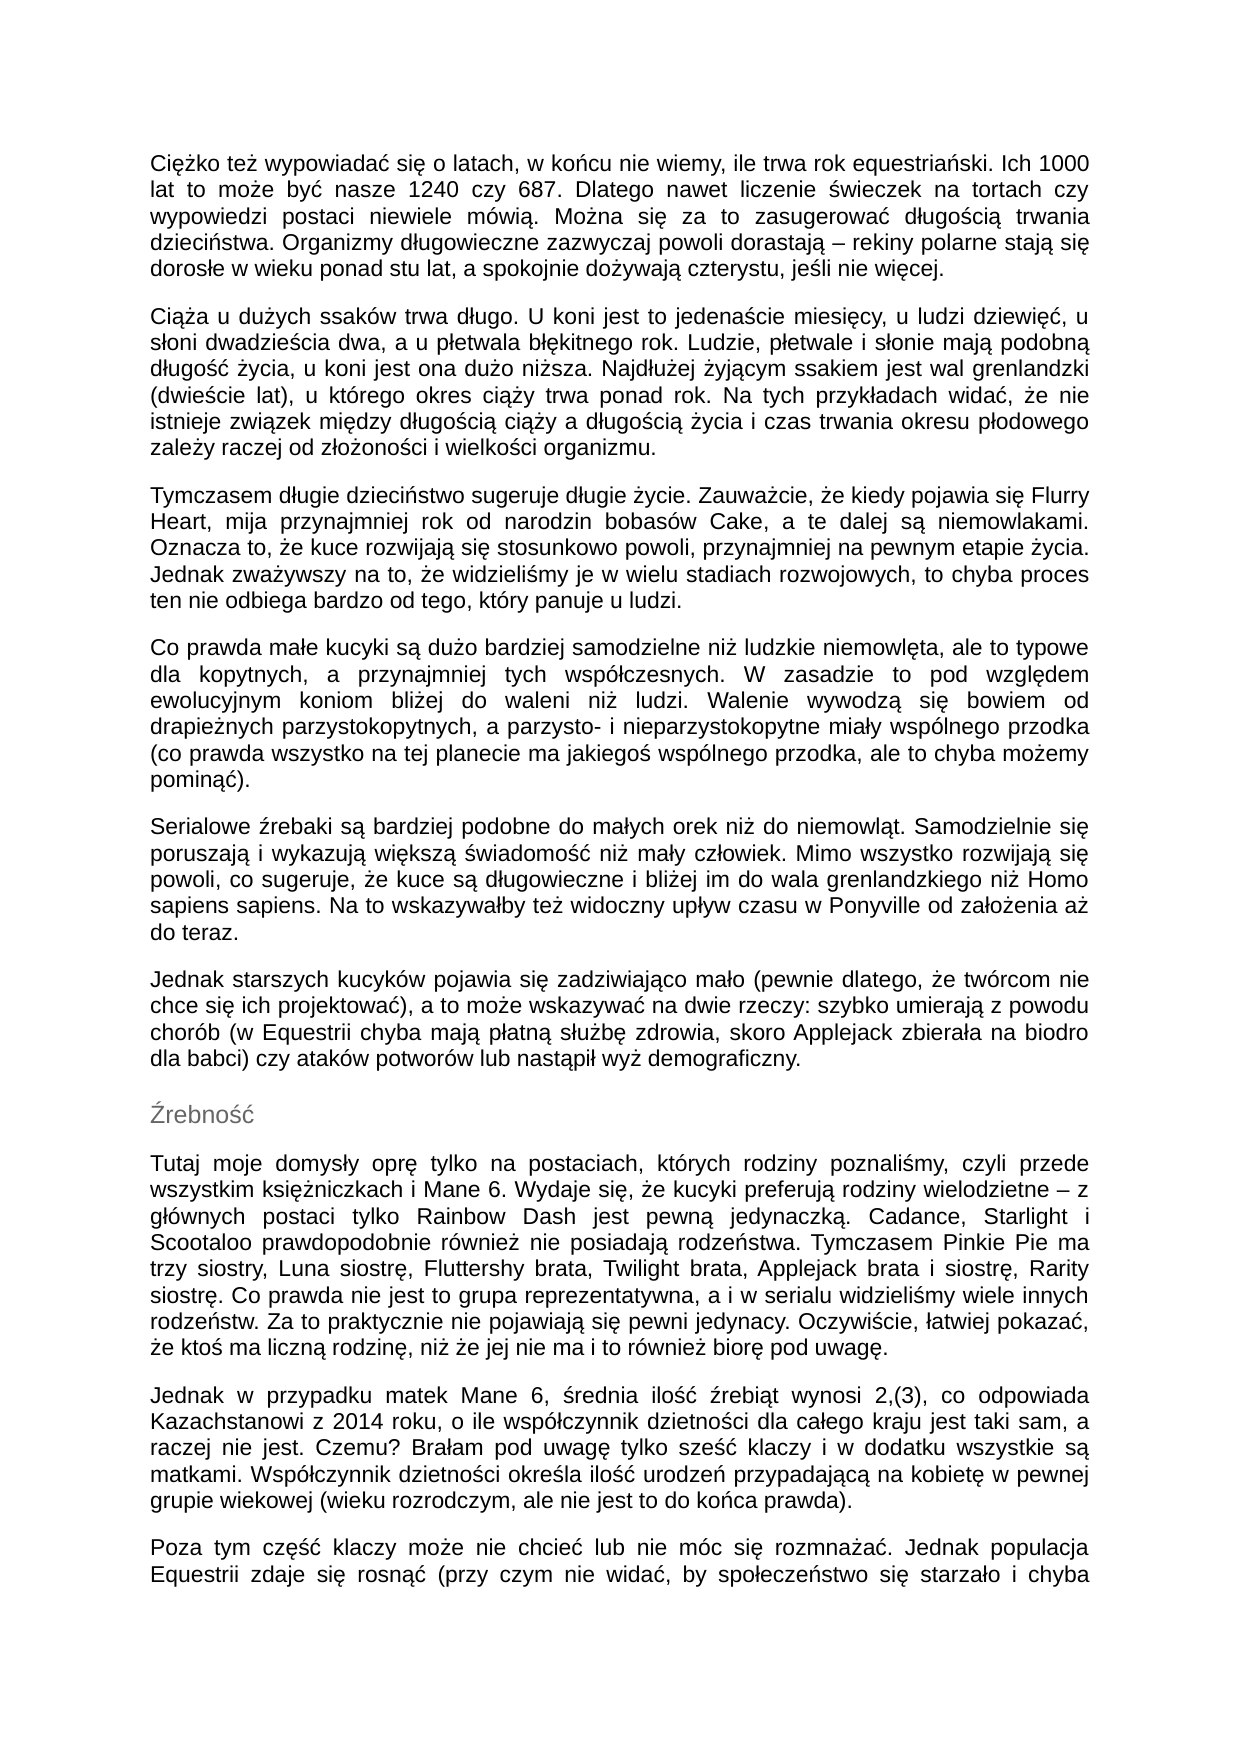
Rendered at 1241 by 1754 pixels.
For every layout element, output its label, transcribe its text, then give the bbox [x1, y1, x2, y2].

text Jednak w przypadku matek Mane 6, średnia ilość źrebiąt wynosi 2,(3), co odpowiada Kazachstanowi z 2014 roku, o ile współczynnik dzietności dla całego kraju jest taki sam, a raczej nie jest. Czemu? Brałam pod uwagę tylko sześć klaczy i w dodatku wszystkie są matkami. Współczynnik dzietności określa ilość urodzeń przypadającą na kobietę w pewnej grupie wiekowej (wieku rozrodczym, ale nie jest to do końca prawda). [150, 1382, 1090, 1513]
text Co prawda małe kucyki są dużo bardziej samodzielne niż ludzkie niemowlęta, ale to typowe dla kopytnych, a przynajmniej tych współczesnych. W zasadzie to pod względem ewolucyjnym koniom bliżej do waleni niż ludzi. Walenie wywodzą się bowiem od drapieżnych parzystokopytnych, a parzysto- i nieparzystokopytne miały wspólnego przodka (co prawda wszystko na tej planecie ma jakiegoś wspólnego przodka, ale to chyba możemy pominąć). [150, 634, 1090, 792]
text Poza tym część klaczy może nie chcieć lub nie móc się rozmnażać. Jednak populacja Equestrii zdaje się rosnąć (przy czym nie widać, by społeczeństwo się starzało i chyba [150, 1534, 1090, 1587]
text Ciężko też wypowiadać się o latach, w końcu nie wiemy, ile trwa rok equestriański. Ich 1000 lat to może być nasze 1240 czy 687. Dlatego nawet liczenie świeczek na tortach czy wypowiedzi postaci niewiele mówią. Można się za to zasugerować długością trwania dzieciństwa. Organizmy długowieczne zazwyczaj powoli dorastają – rekiny polarne stają się dorosłe w wieku ponad stu lat, a spokojnie dożywają czterystu, jeśli nie więcej. [150, 150, 1090, 282]
text Tutaj moje domysły oprę tylko na postaciach, których rodziny poznaliśmy, czyli przede wszystkim księżniczkach i Mane 6. Wydaje się, że kucyki preferują rodziny wielodzietne – z głównych postaci tylko Rainbow Dash jest pewną jedynaczką. Cadance, Starlight i Scootaloo prawdopodobnie również nie posiadają rodzeństwa. Tymczasem Pinkie Pie ma trzy siostry, Luna siostrę, Fluttershy brata, Twilight brata, Applejack brata i siostrę, Rarity siostrę. Co prawda nie jest to grupa reprezentatywna, a i w serialu widzieliśmy wiele innych rodzeństw. Za to praktycznie nie pojawiają się pewni jedynacy. Oczywiście, łatwiej pokazać, że ktoś ma liczną rodzinę, niż że jej nie ma i to również biorę pod uwagę. [150, 1150, 1090, 1361]
text Jednak starszych kucyków pojawia się zadziwiająco mało (pewnie dlatego, że twórcom nie chce się ich projektować), a to może wskazywać na dwie rzeczy: szybko umierają z powodu chorób (w Equestrii chyba mają płatną służbę zdrowia, skoro Applejack zbierała na biodro dla babci) czy ataków potworów lub nastąpił wyż demograficzny. [150, 966, 1090, 1071]
text Serialowe źrebaki są bardziej podobne do małych orek niż do niemowląt. Samodzielnie się poruszają i wykazują większą świadomość niż mały człowiek. Mimo wszystko rozwijają się powoli, co sugeruje, że kuce są długowieczne i bliżej im do wala grenlandzkiego niż Homo sapiens sapiens. Na to wskazywałby też widoczny upływ czasu w Ponyville od założenia aż do teraz. [150, 813, 1090, 945]
text Ciąża u dużych ssaków trwa długo. U koni jest to jedenaście miesięcy, u ludzi dziewięć, u słoni dwadzieścia dwa, a u płetwala błękitnego rok. Ludzie, płetwale i słonie mają podobną długość życia, u koni jest ona dużo niższa. Najdłużej żyjącym ssakiem jest wal grenlandzki (dwieście lat), u którego okres ciąży trwa ponad rok. Na tych przykładach widać, że nie istnieje związek między długością ciąży a długością życia i czas trwania okresu płodowego zależy raczej od złożoności i wielkości organizmu. [150, 303, 1090, 461]
subtitle Źrebność [150, 1100, 1090, 1129]
text Tymczasem długie dzieciństwo sugeruje długie życie. Zauważcie, że kiedy pojawia się Flurry Heart, mija przynajmniej rok od narodzin bobasów Cake, a te dalej są niemowlakami. Oznacza to, że kuce rozwijają się stosunkowo powoli, przynajmniej na pewnym etapie życia. Jednak zważywszy na to, że widzieliśmy je w wielu stadiach rozwojowych, to chyba proces ten nie odbiega bardzo od tego, który panuje u ludzi. [150, 482, 1090, 613]
